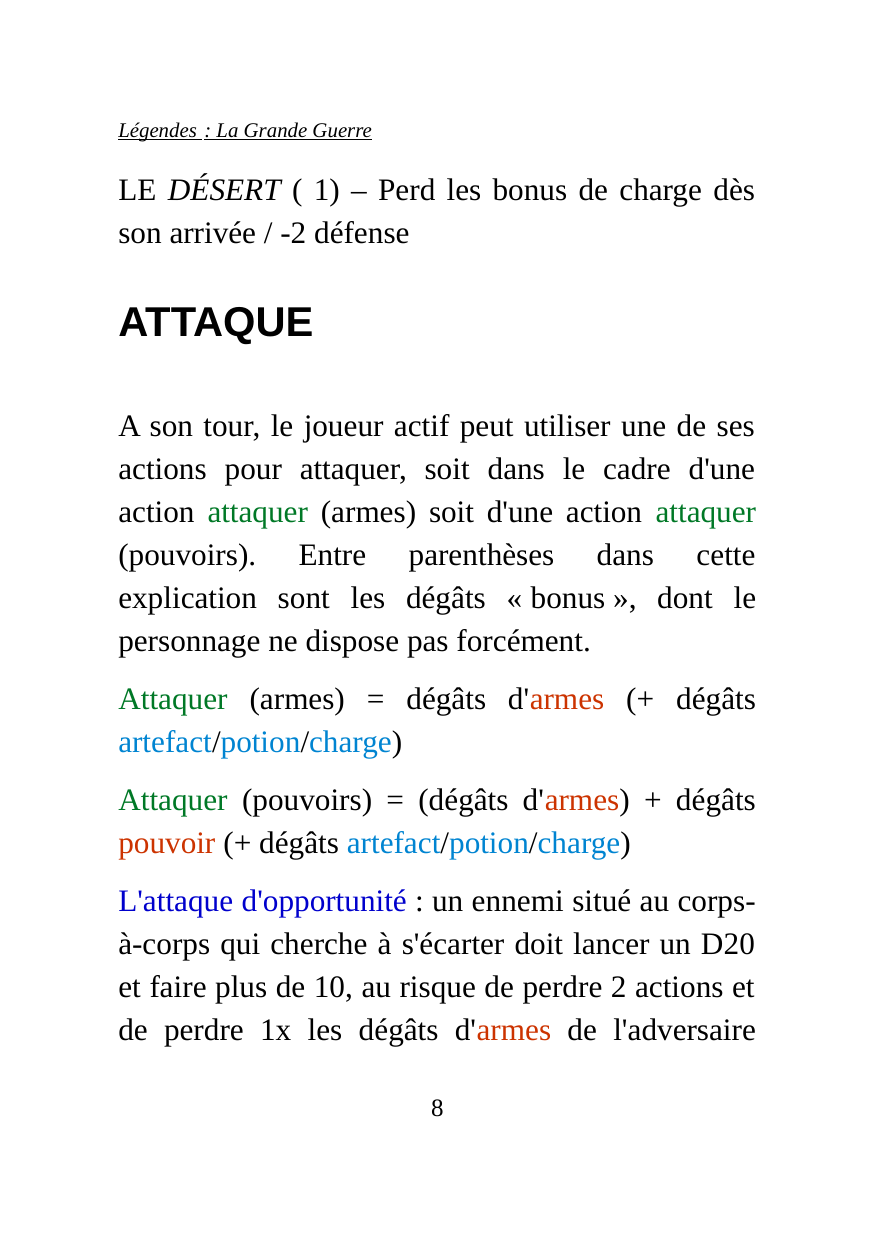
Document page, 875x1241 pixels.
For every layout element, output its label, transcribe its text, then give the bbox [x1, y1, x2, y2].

subtitle ATTAQUE [118, 297, 756, 345]
text L'attaque d'opportunité : un ennemi situé au corps-à-corps qui cherche à s'écarter doit lancer un D20 et faire plus de 10, au risque de perdre 2 actions et de perdre 1x les dégâts d'armes de l'adversaire [118, 882, 756, 1047]
text Attaquer (armes) = dégâts d'armes (+ dégâts artefact/potion/charge) [118, 680, 756, 759]
text Attaquer (pouvoirs) = (dégâts d'armes) + dégâts pouvoir (+ dégâts artefact/potion/charge) [118, 781, 756, 860]
text LE DÉSERT ( 1) – Perd les bonus de charge dès son arrivée / -2 défense [118, 172, 756, 251]
text A son tour, le joueur actif peut utiliser une de ses actions pour attaquer, soit dans le cadre d'une action attaquer (armes) soit d'une action attaquer (pouvoirs). Entre parenthèses dans cette explication sont les dégâts « bonus », dont le personnage ne dispose pas forcément. [118, 407, 756, 658]
